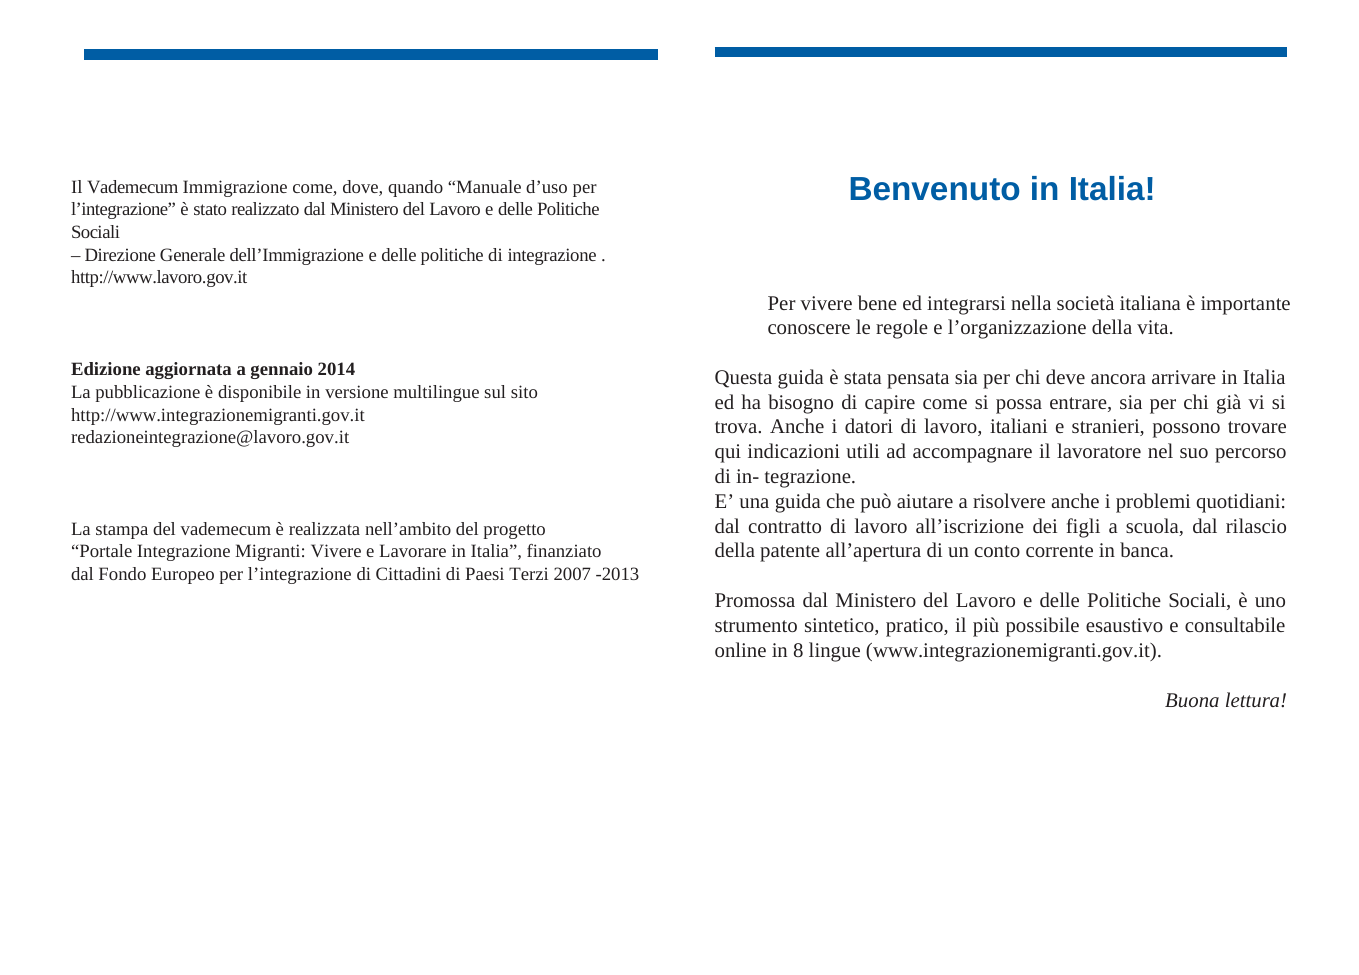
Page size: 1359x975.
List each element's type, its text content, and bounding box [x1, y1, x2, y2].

text Il Vademecum Immigrazione come, dove, quando “Manuale d’uso per l’integrazione” è stato realizzato dal Ministero del Lavoro e delle Politiche Sociali [71, 176, 650, 242]
text dal Fondo Europeo per l’integrazione di Cittadini di Paesi Terzi 2007 -2013 [71, 563, 648, 584]
text Edizione aggiornata a gennaio 2014 [71, 358, 648, 379]
list Direzione Generale dell’Immigrazione e delle politiche di integrazione . http://www.lavoro.gov.it [71, 244, 606, 288]
text La stampa del vademecum è realizzata nell’ambito del progetto “Portale Integrazione Migranti: Vivere e Lavorare in Italia”, finanziato [71, 518, 606, 562]
text Benvenuto in Italia! [848, 168, 1339, 207]
text Promossa dal Ministero del Lavoro e delle Politiche Sociali, è uno strumento sintetico, pratico, il più possibile esaustivo e consultabile online in 8 lingue (www.integrazionemigranti.gov.it). [714, 588, 1287, 662]
text La pubblicazione è disponibile in versione multilingue sul sito http://www.integrazionemigranti.gov.it redazioneintegrazione@lavoro.gov.it [71, 381, 606, 448]
text E’ una guida che può aiutare a risolvere anche i problemi quotidiani: dal contratto di lavoro all’iscrizione dei figli a scuola, dal rilascio della patente all’apertura di un conto corrente in banca. [714, 489, 1287, 562]
text Questa guida è stata pensata sia per chi deve ancora arrivare in Italia ed ha bisogno di capire come si possa entrare, sia per chi già vi si trova. Anche i datori di lavoro, italiani e stranieri, possono trovare qui indicazioni utili ad accompagnare il lavoratore nel suo percorso di in- tegrazione. [714, 365, 1287, 488]
text Per vivere bene ed integrarsi nella società italiana è importante conoscere le regole e l’organizzazione della vita. [767, 291, 1339, 339]
text Buona lettura! [702, 688, 1287, 712]
